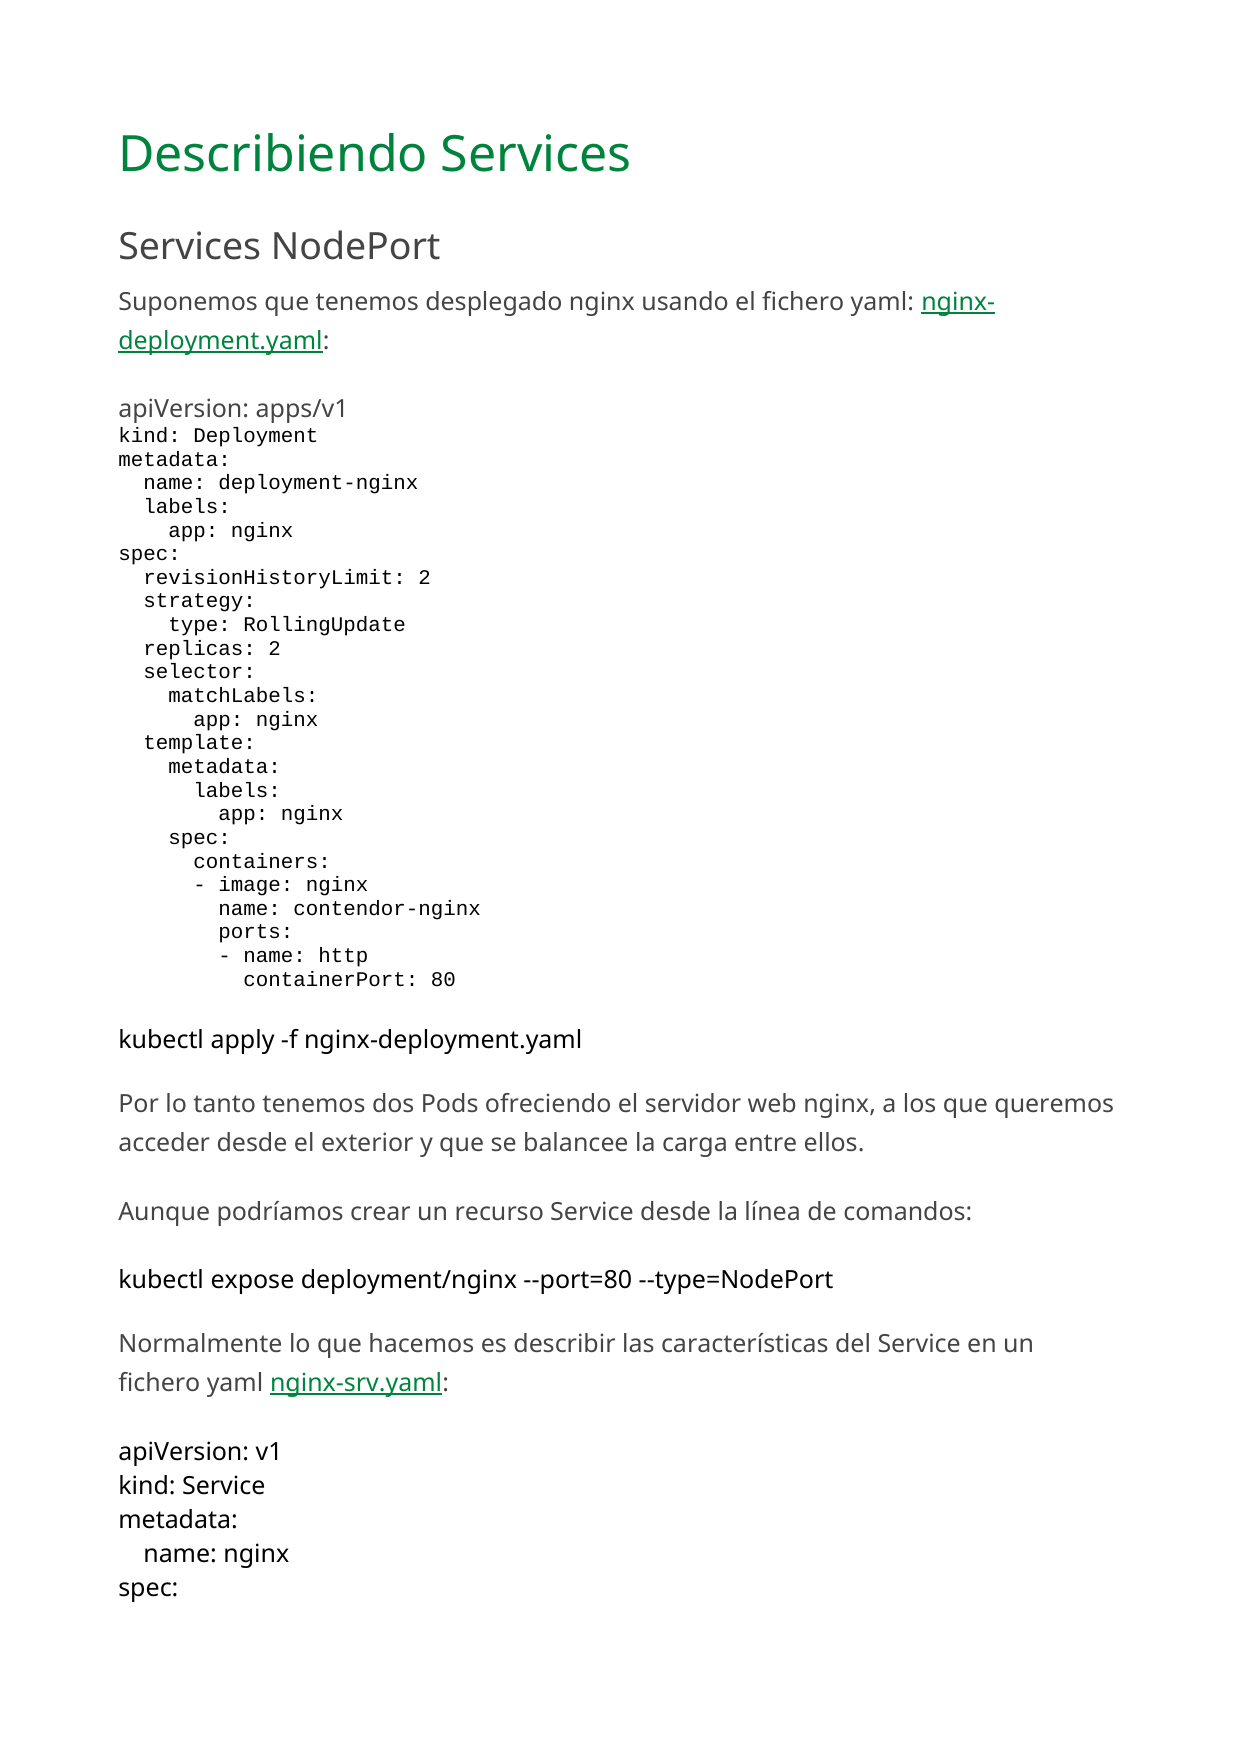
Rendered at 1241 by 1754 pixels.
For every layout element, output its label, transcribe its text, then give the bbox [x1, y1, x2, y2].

text kubectl expose deployment/nginx --port=80 --type=NodePort [118, 1262, 1122, 1296]
text revisionHistoryLimit: 2 [118, 567, 1122, 591]
text template: [118, 732, 1122, 756]
text name: deployment-nginx [118, 472, 1122, 496]
text ports: [118, 922, 1122, 945]
text apiVersion: apps/v1 [118, 391, 1122, 425]
text - image: nginx [118, 874, 1122, 898]
text spec: [118, 827, 1122, 851]
text apiVersion: v1 [118, 1433, 1122, 1467]
text replicas: 2 [118, 638, 1122, 661]
subtitle Describiendo Services [118, 118, 1122, 186]
text metadata: [118, 449, 1122, 472]
text kind: Service [118, 1467, 1122, 1501]
text metadata: [118, 1501, 1122, 1536]
text spec: [118, 543, 1122, 567]
text spec: [118, 1569, 1122, 1604]
text app: nginx [118, 709, 1122, 732]
text type: RollingUpdate [118, 614, 1122, 638]
text matchLabels: [118, 685, 1122, 709]
text app: nginx [118, 803, 1122, 827]
text labels: [118, 780, 1122, 803]
text Aunque podríamos crear un recurso Service desde la línea de comandos: [118, 1193, 1122, 1227]
text kubectl apply -f nginx-deployment.yaml [118, 1022, 1122, 1056]
subtitle Services NodePort [118, 219, 1122, 271]
text app: nginx [118, 519, 1122, 543]
text metadata: [118, 756, 1122, 780]
text selector: [118, 661, 1122, 685]
text Suponemos que tenemos desplegado nginx usando el fichero yaml: nginx-deployment.yaml: [118, 283, 1122, 356]
text containers: [118, 851, 1122, 874]
text name: nginx [118, 1536, 1122, 1569]
text containerPort: 80 [118, 969, 1122, 992]
text name: contendor-nginx [118, 898, 1122, 922]
text - name: http [118, 945, 1122, 969]
text labels: [118, 496, 1122, 519]
text strategy: [118, 591, 1122, 614]
text Por lo tanto tenemos dos Pods ofreciendo el servidor web nginx, a los que queremos acceder desde el exterior y que se balancee la carga entre ellos. [118, 1086, 1122, 1159]
text Normalmente lo que hacemos es describir las características del Service en un fichero yaml nginx-srv.yaml: [118, 1326, 1122, 1399]
text kind: Deployment [118, 425, 1122, 449]
